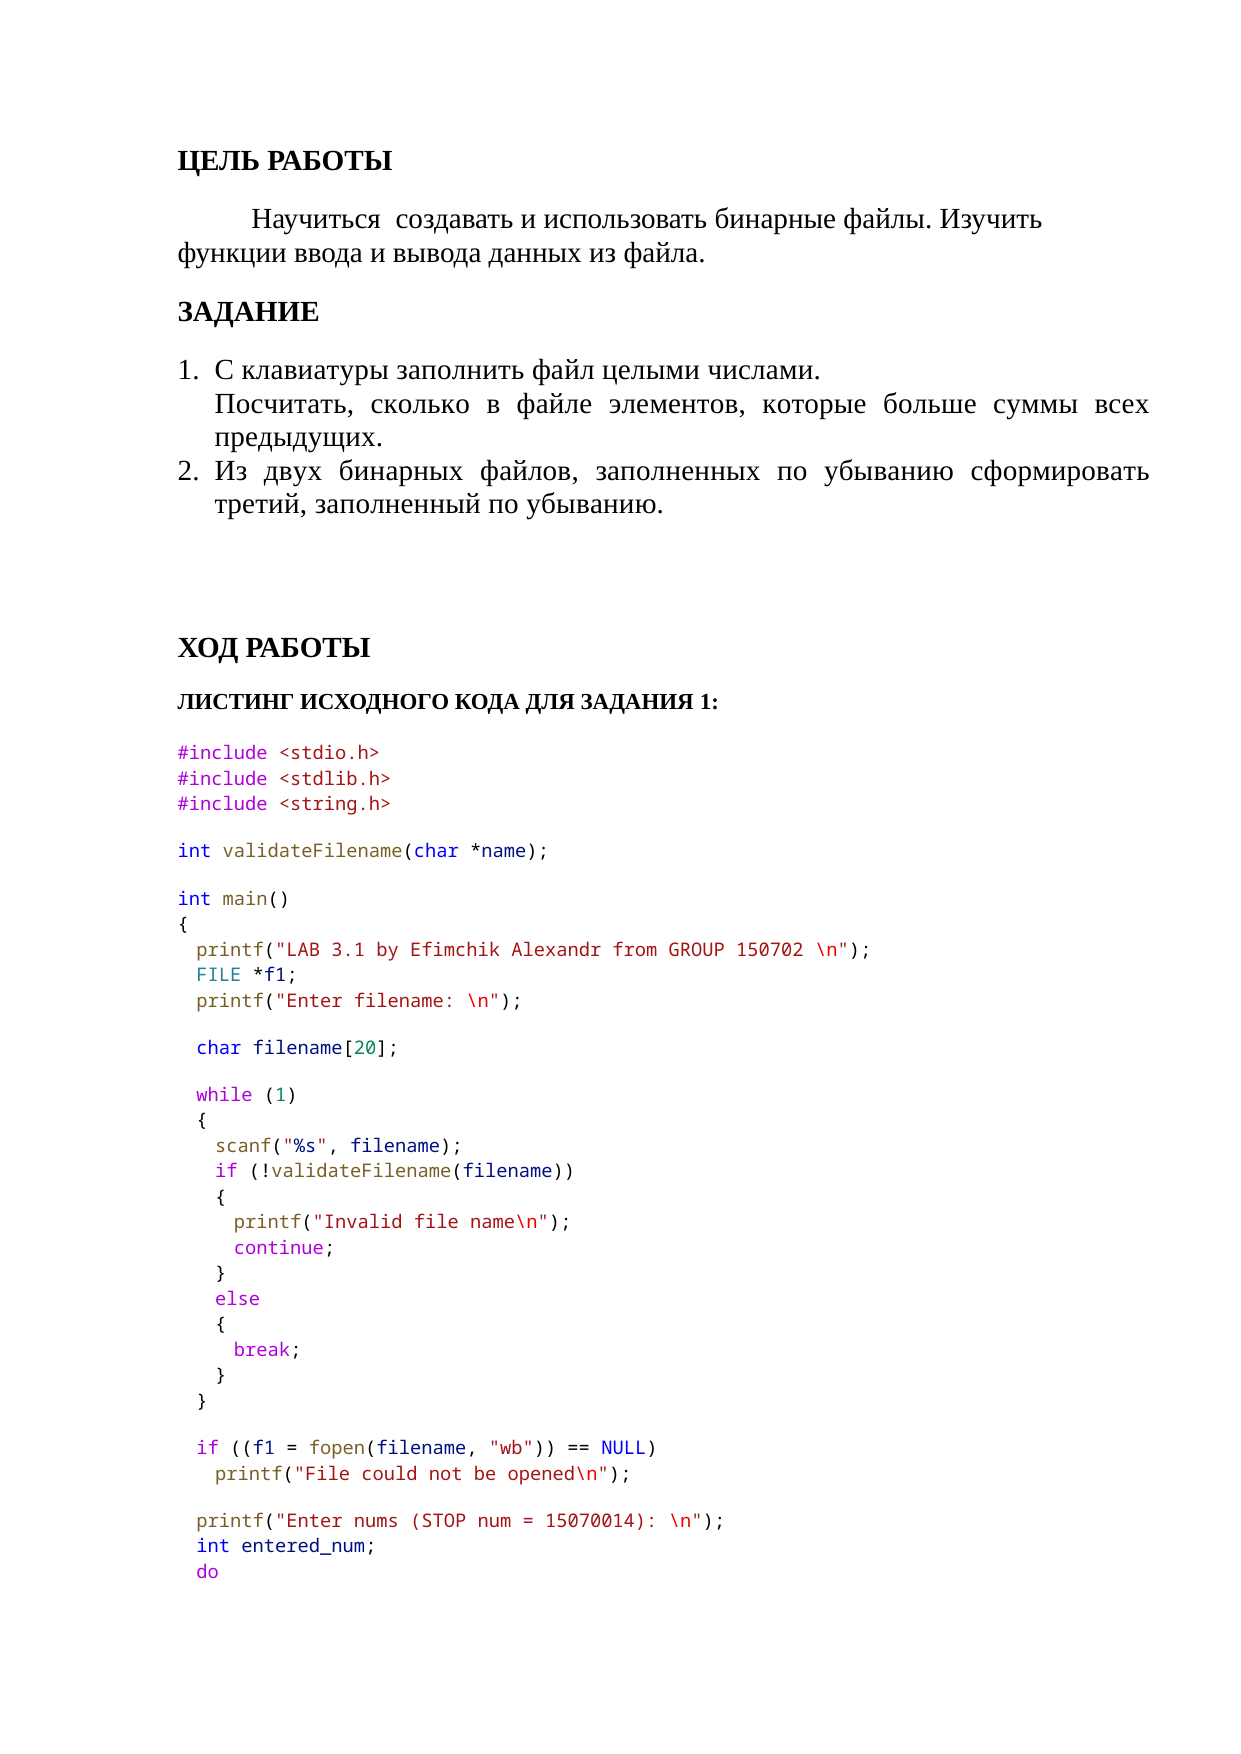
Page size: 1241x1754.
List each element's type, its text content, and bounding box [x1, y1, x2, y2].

text #include <string.h> [177, 791, 1152, 816]
text #include <stdlib.h> [177, 765, 1152, 791]
text continue; [177, 1234, 1152, 1260]
text } [177, 1260, 1152, 1285]
text printf("Enter filename: \n"); [177, 987, 1152, 1012]
text if ((f1 = fopen(filename, "wb")) == NULL) [177, 1434, 1152, 1460]
text int validateFilename(char *name); [177, 838, 1152, 863]
text int entered_num; [177, 1532, 1152, 1558]
text else [177, 1285, 1152, 1311]
subtitle Цель работы [177, 143, 1152, 177]
subtitle Ход РАБОТЫ [177, 630, 1152, 663]
list Посчитать, сколько в файле элементов, которые больше суммы всех предыдущих. [177, 386, 1152, 453]
text { [177, 1311, 1152, 1336]
list Из двух бинарных файлов, заполненных по убыванию сформировать третий, заполненный по убыванию. [177, 453, 1152, 520]
text int main() [177, 885, 1152, 910]
text Научиться создавать и использовать бинарные файлы. Изучить функции ввода и вывода данных из файла. [177, 202, 1152, 269]
text { [177, 910, 1152, 936]
text } [177, 1387, 1152, 1413]
text printf("File could not be opened\n"); [177, 1460, 1152, 1485]
text { [177, 1107, 1152, 1132]
subtitle Листинг исходного кода для задания 1: [177, 688, 1152, 714]
subtitle Задание [177, 294, 1152, 327]
text scanf("%s", filename); [177, 1132, 1152, 1158]
text printf("LAB 3.1 by Efimchik Alexandr from GROUP 150702 \n"); [177, 936, 1152, 961]
text { [177, 1183, 1152, 1209]
text printf("Enter nums (STOP num = 15070014): \n"); [177, 1507, 1152, 1532]
text #include <stdio.h> [177, 739, 1152, 765]
list С клавиатуры заполнить файл целыми числами. [177, 352, 1152, 386]
text FILE *f1; [177, 961, 1152, 987]
text do [177, 1558, 1152, 1583]
text printf("Invalid file name\n"); [177, 1209, 1152, 1234]
text } [177, 1362, 1152, 1387]
text while (1) [177, 1081, 1152, 1107]
text break; [177, 1336, 1152, 1362]
text if (!validateFilename(filename)) [177, 1158, 1152, 1183]
text char filename[20]; [177, 1034, 1152, 1059]
